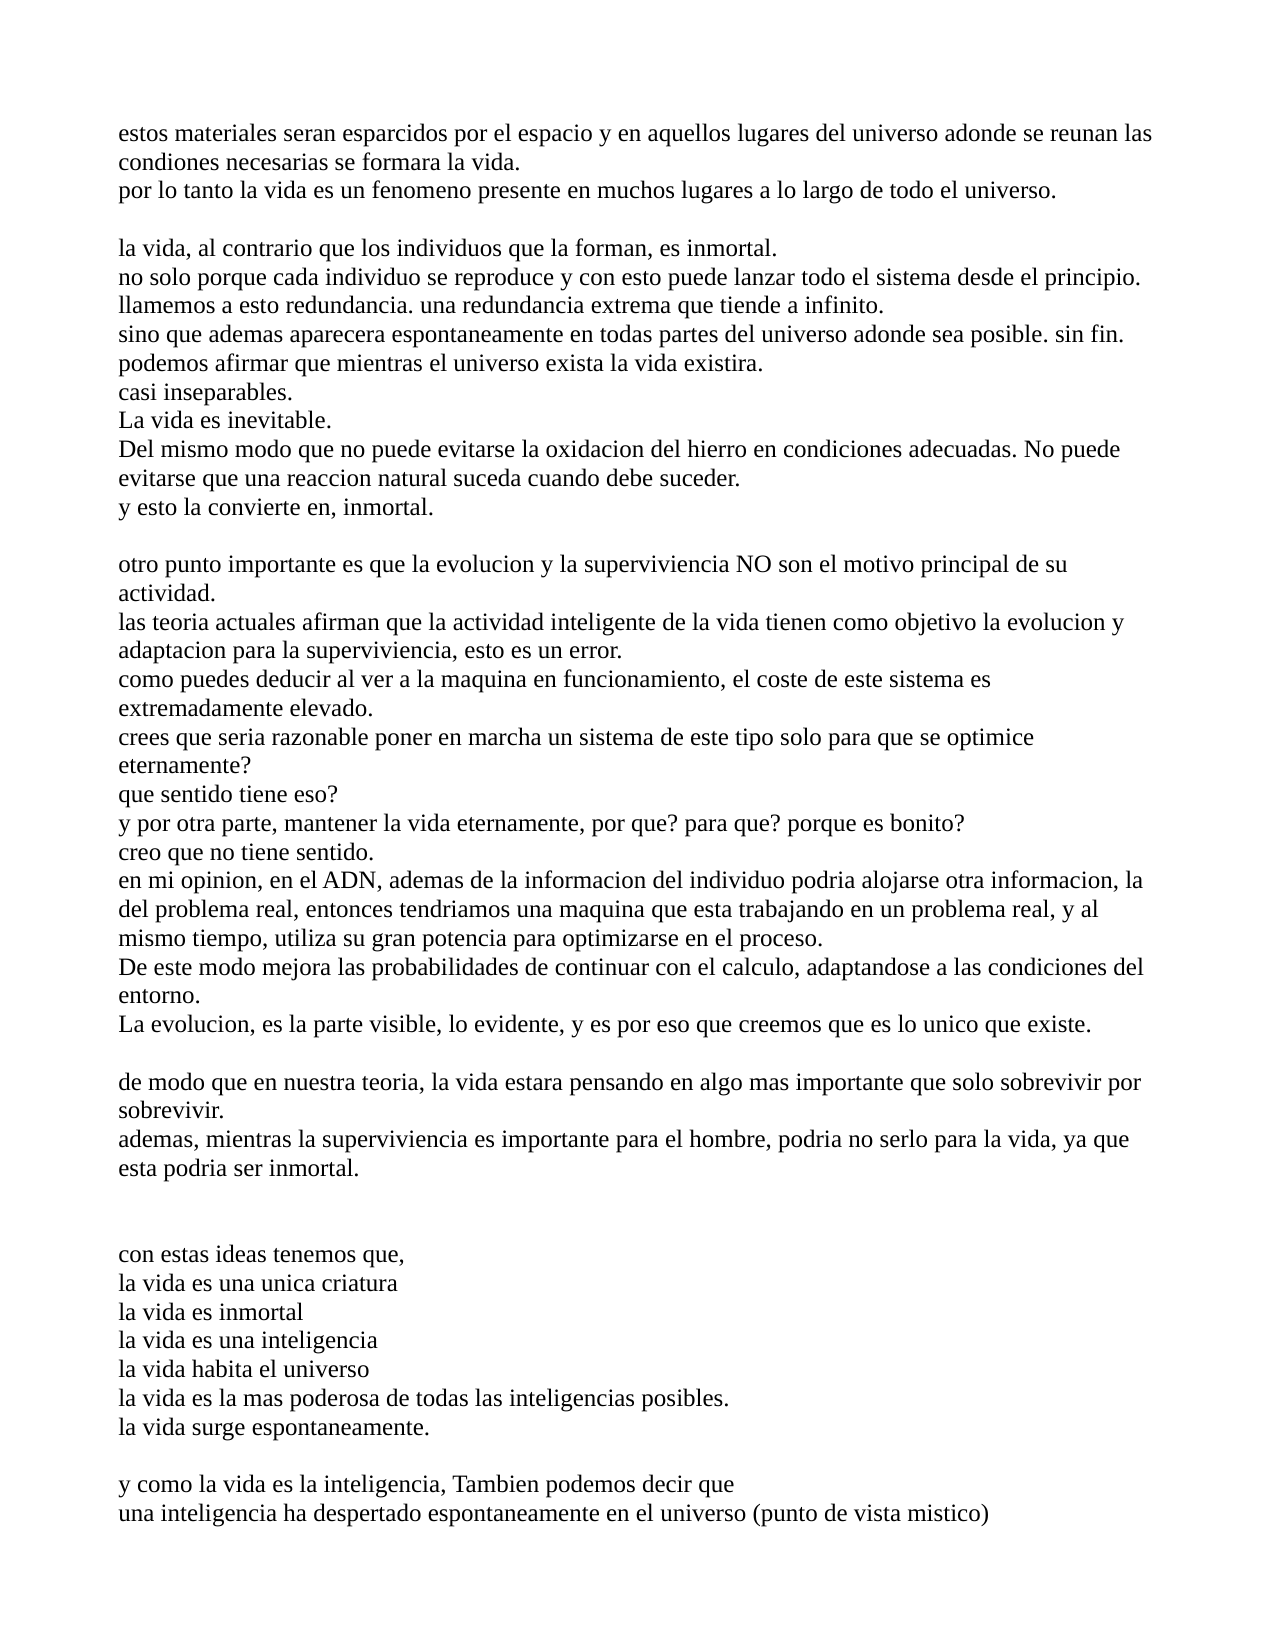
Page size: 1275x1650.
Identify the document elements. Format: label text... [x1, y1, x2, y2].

text La vida es inevitable. [118, 406, 1157, 434]
text la vida es una inteligencia [118, 1326, 1157, 1354]
text y como la vida es la inteligencia, Tambien podemos decir que [118, 1469, 1157, 1498]
text otro punto importante es que la evolucion y la superviviencia NO son el motivo principal de su actividad. [118, 549, 1157, 607]
text la vida, al contrario que los individuos que la forman, es inmortal. [118, 233, 1157, 262]
text que sentido tiene eso? [118, 779, 1157, 808]
text ademas, mientras la superviviencia es importante para el hombre, podria no serlo para la vida, ya que esta podria ser inmortal. [118, 1124, 1157, 1182]
text De este modo mejora las probabilidades de continuar con el calculo, adaptandose a las condiciones del entorno. [118, 952, 1157, 1009]
text y por otra parte, mantener la vida eternamente, por que? para que? porque es bonito? [118, 808, 1157, 837]
text la vida habita el universo [118, 1354, 1157, 1383]
text la vida es la mas poderosa de todas las inteligencias posibles. [118, 1383, 1157, 1412]
text la vida surge espontaneamente. [118, 1412, 1157, 1441]
text y esto la convierte en, inmortal. [118, 492, 1157, 521]
text casi inseparables. [118, 377, 1157, 406]
text podemos afirmar que mientras el universo exista la vida existira. [118, 348, 1157, 377]
text por lo tanto la vida es un fenomeno presente en muchos lugares a lo largo de todo el universo. [118, 176, 1157, 204]
text con estas ideas tenemos que, [118, 1239, 1157, 1268]
text en mi opinion, en el ADN, ademas de la informacion del individuo podria alojarse otra informacion, la del problema real, entonces tendriamos una maquina que esta trabajando en un problema real, y al mismo tiempo, utiliza su gran potencia para optimizarse en el proceso. [118, 866, 1157, 952]
text sino que ademas aparecera espontaneamente en todas partes del universo adonde sea posible. sin fin. [118, 319, 1157, 348]
text las teoria actuales afirman que la actividad inteligente de la vida tienen como objetivo la evolucion y adaptacion para la superviviencia, esto es un error. [118, 607, 1157, 664]
text no solo porque cada individuo se reproduce y con esto puede lanzar todo el sistema desde el principio. [118, 262, 1157, 291]
text la vida es inmortal [118, 1297, 1157, 1326]
text llamemos a esto redundancia. una redundancia extrema que tiende a infinito. [118, 291, 1157, 319]
text La evolucion, es la parte visible, lo evidente, y es por eso que creemos que es lo unico que existe. [118, 1009, 1157, 1038]
text como puedes deducir al ver a la maquina en funcionamiento, el coste de este sistema es extremadamente elevado. [118, 664, 1157, 722]
text Del mismo modo que no puede evitarse la oxidacion del hierro en condiciones adecuadas. No puede evitarse que una reaccion natural suceda cuando debe suceder. [118, 434, 1157, 492]
text la vida es una unica criatura [118, 1268, 1157, 1297]
text de modo que en nuestra teoria, la vida estara pensando en algo mas importante que solo sobrevivir por sobrevivir. [118, 1067, 1157, 1124]
text una inteligencia ha despertado espontaneamente en el universo (punto de vista mistico) [118, 1498, 1157, 1527]
text crees que seria razonable poner en marcha un sistema de este tipo solo para que se optimice eternamente? [118, 722, 1157, 779]
text estos materiales seran esparcidos por el espacio y en aquellos lugares del universo adonde se reunan las condiones necesarias se formara la vida. [118, 118, 1157, 176]
text creo que no tiene sentido. [118, 837, 1157, 866]
